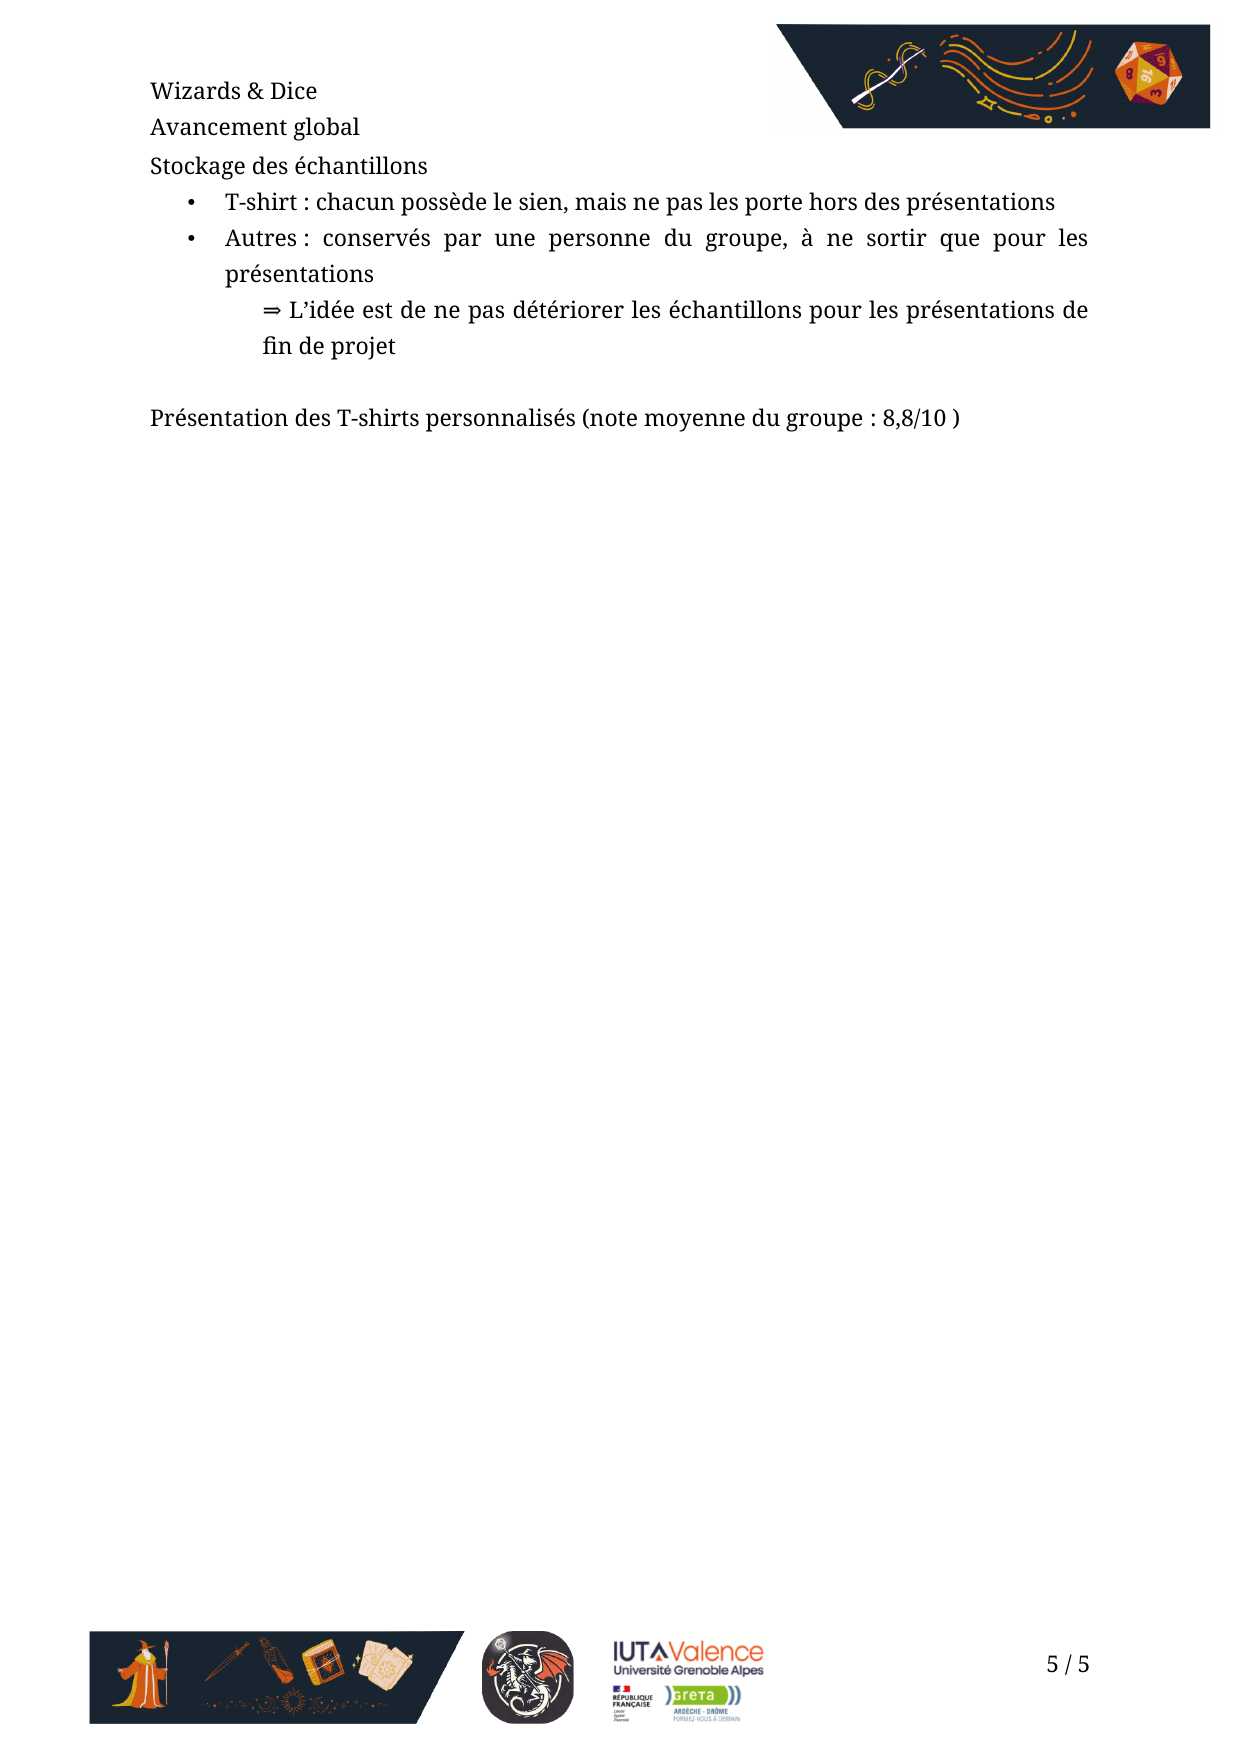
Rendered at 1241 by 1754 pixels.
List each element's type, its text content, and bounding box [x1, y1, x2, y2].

picture [771, 21, 1218, 131]
list ⇒ L’idée est de ne pas détériorer les échantillons pour les présentations de fin de projet [225, 294, 1090, 361]
picture [81, 1620, 788, 1733]
text Stockage des échantillons [150, 150, 1090, 181]
list T-shirt : chacun possède le sien, mais ne pas les porte hors des présentations [187, 186, 1090, 217]
list Autres : conservés par une personne du groupe, à ne sortir que pour les présentations [187, 222, 1090, 289]
text Présentation des T-shirts personnalisés (note moyenne du groupe : 8,8/10 ) [150, 402, 1090, 433]
